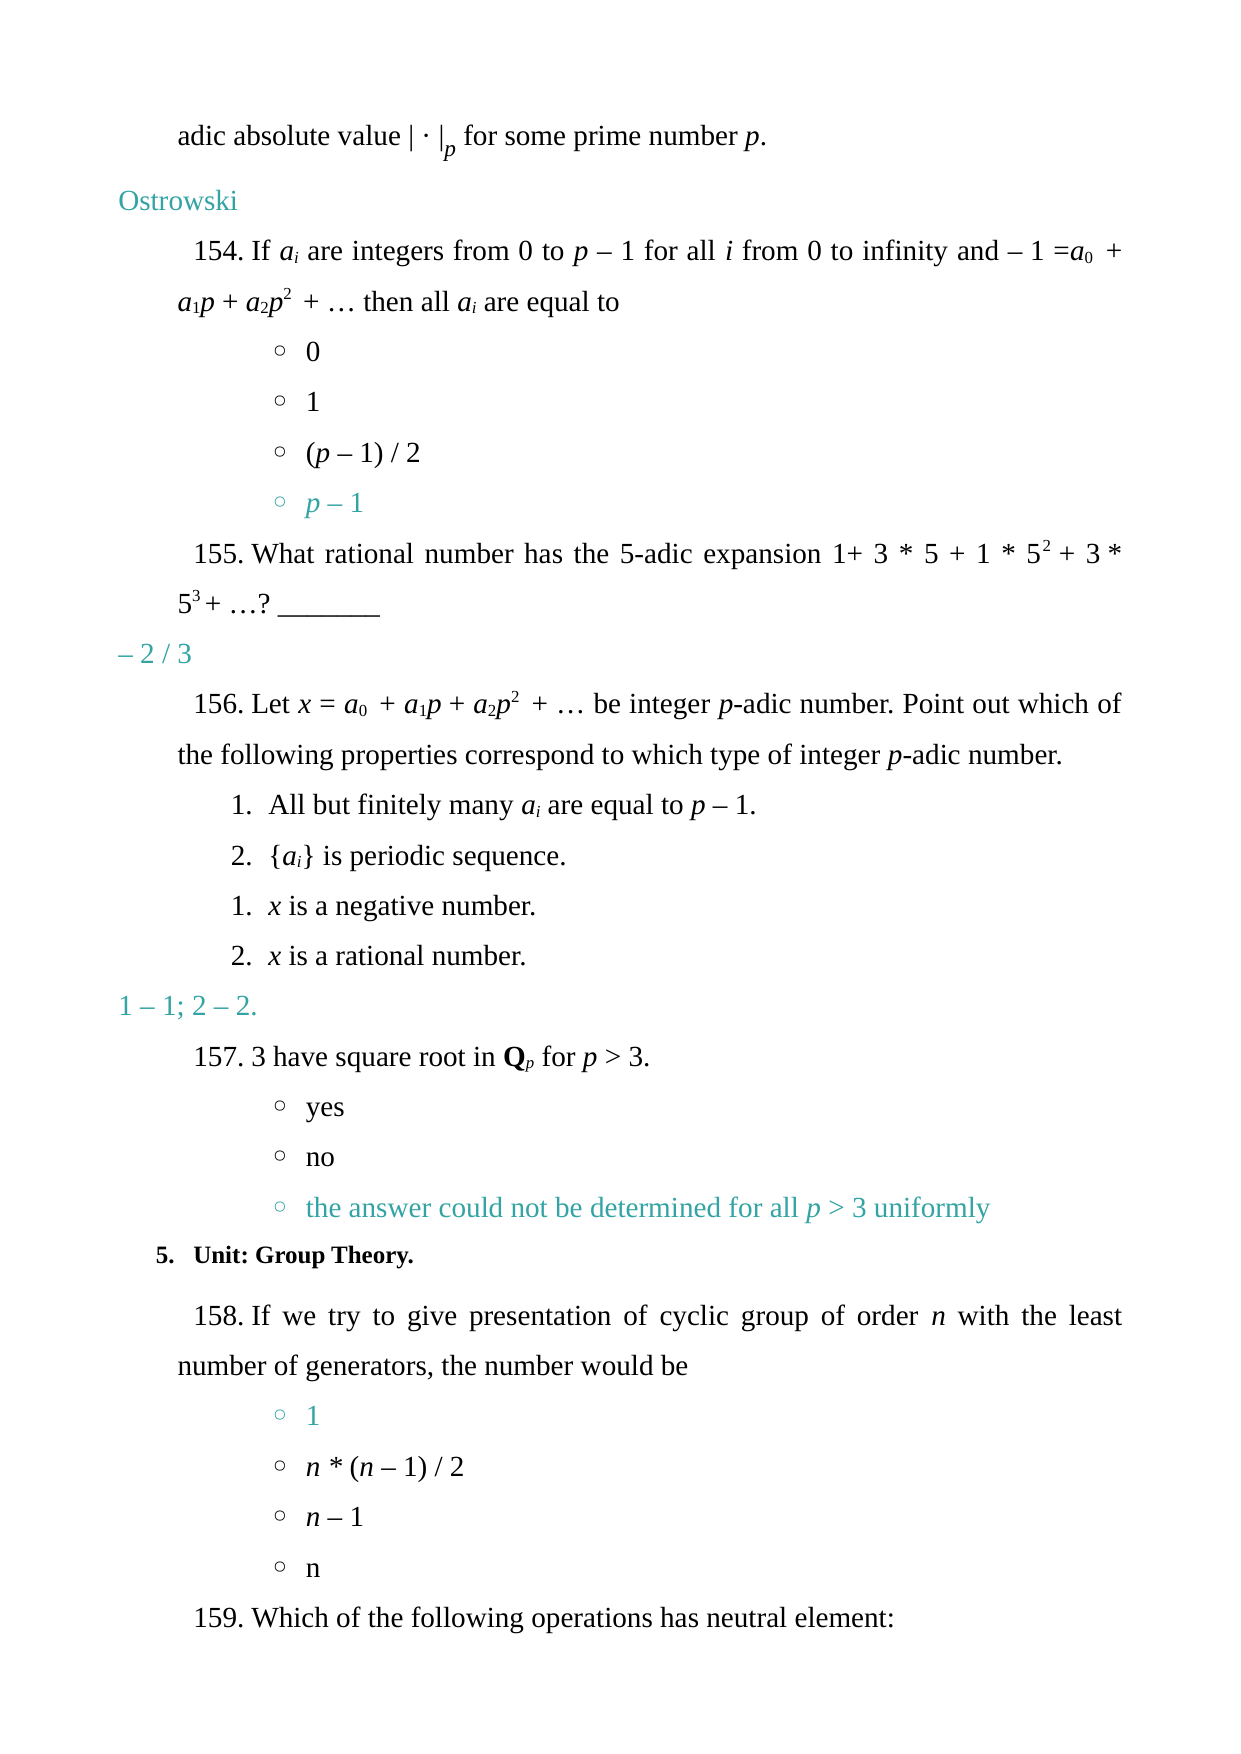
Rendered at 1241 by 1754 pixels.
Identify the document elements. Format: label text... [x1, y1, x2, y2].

list If we try to give presentation of cyclic group of order n with the least number of generators, the number would be [177, 1298, 1122, 1382]
list 3 have square root in Qp for p > 3. [177, 1039, 1122, 1072]
list What rational number has the 5-adic expansion 1+ 3 * 5 + 1 * 52 + 3 * 53 + …? _______ [177, 536, 1122, 619]
list no [268, 1139, 1122, 1173]
list n – 1 [268, 1499, 1122, 1533]
list adic absolute value | · |p for some prime number p. [177, 118, 1122, 161]
list 1 [268, 1398, 1122, 1432]
list x is a negative number. [231, 888, 1122, 921]
list Let x = a0 + a1p + a2p2 + … be integer p-adic number. Point out which of the following properties correspond to which type of integer p-adic number. [177, 687, 1122, 771]
text – 2 / 3 [118, 636, 1122, 670]
list All but finitely many ai are equal to p – 1. [231, 787, 1122, 821]
list {ai} is periodic sequence. [231, 838, 1122, 871]
list (p – 1) / 2 [268, 435, 1122, 468]
list 1 [268, 384, 1122, 418]
list n [268, 1550, 1122, 1583]
list If ai are integers from 0 to p – 1 for all i from 0 to infinity and – 1 =a0 + a1p + a2p2 + … then all ai are equal to [177, 233, 1122, 317]
list the answer could not be determined for all p > 3 uniformly [268, 1190, 1122, 1224]
text 1 – 1; 2 – 2. [118, 988, 1122, 1022]
list Unit: Group Theory. [156, 1240, 1122, 1269]
list yes [268, 1089, 1122, 1123]
list x is a rational number. [231, 938, 1122, 972]
list n * (n – 1) / 2 [268, 1449, 1122, 1483]
list Which of the following operations has neutral element: [177, 1600, 1122, 1634]
list p – 1 [268, 485, 1122, 519]
list 0 [268, 334, 1122, 368]
text Ostrowski [118, 183, 1122, 217]
